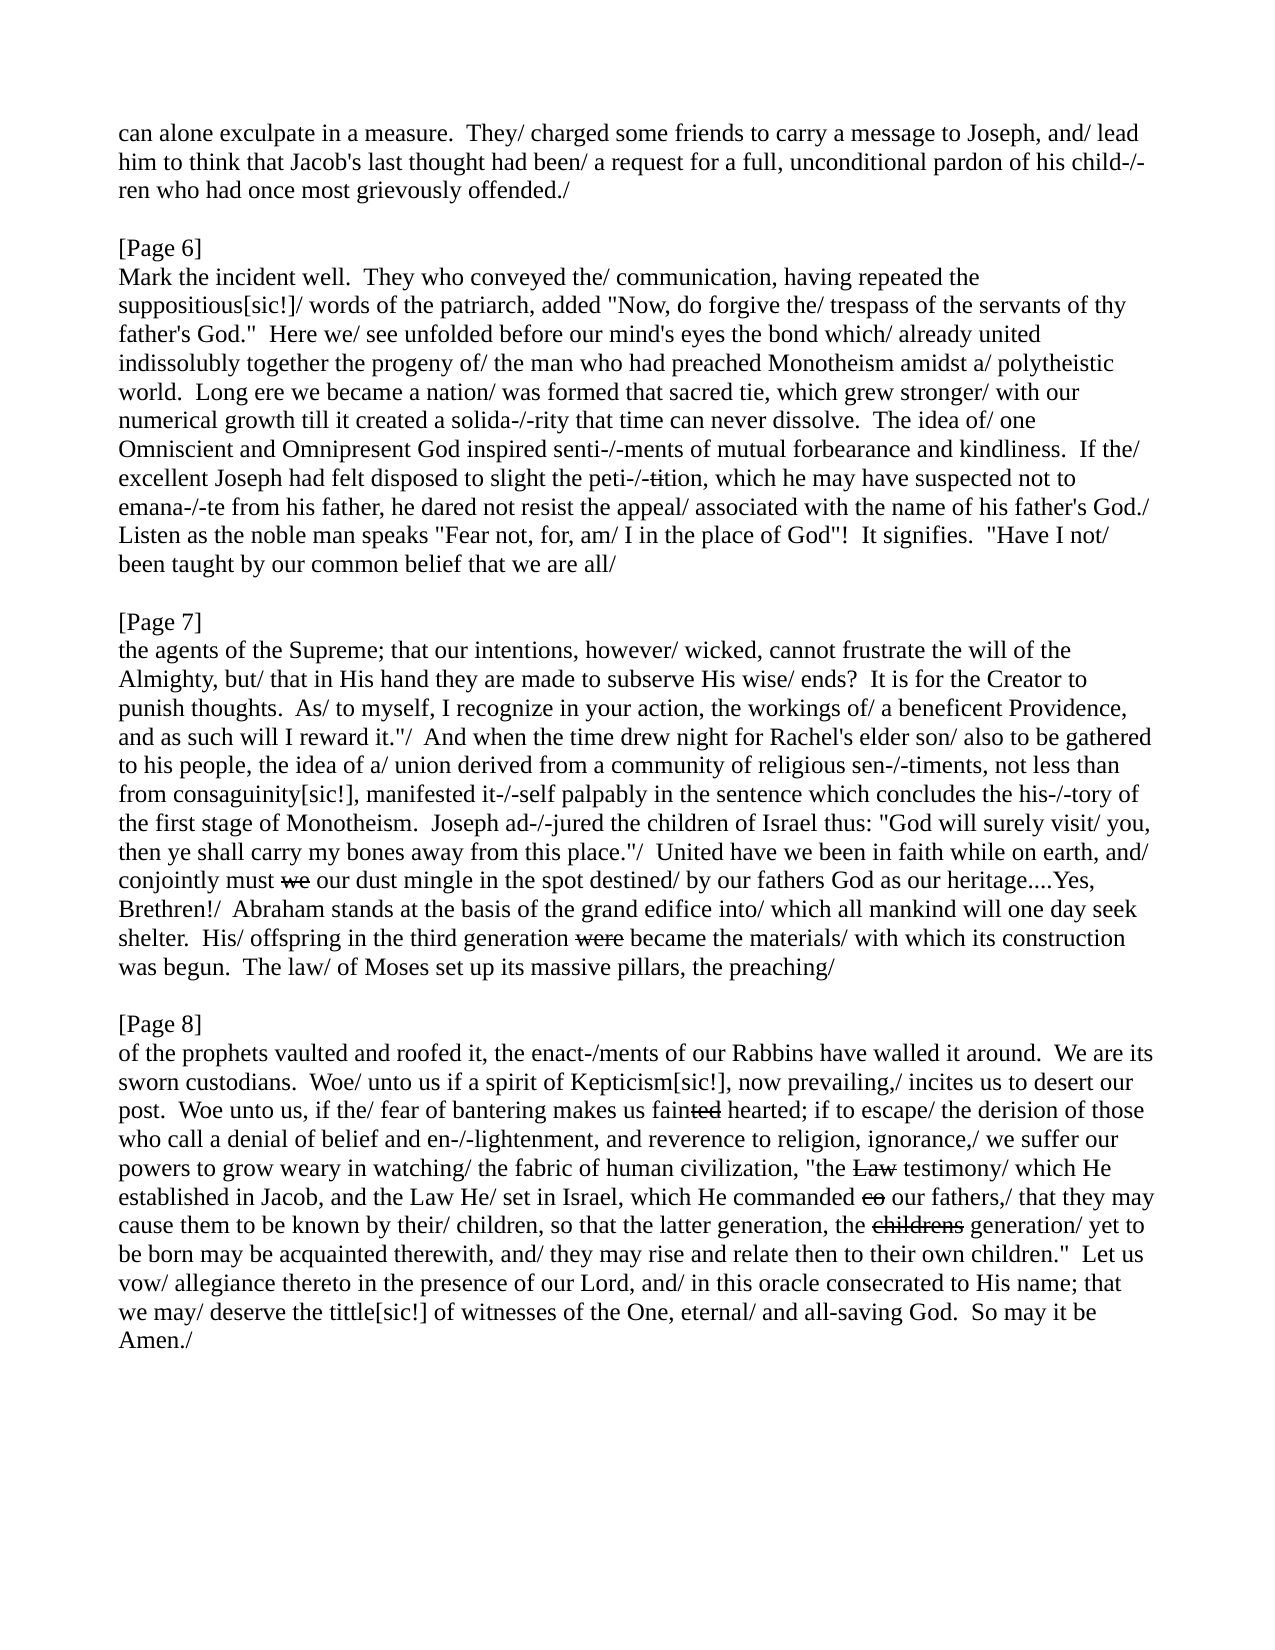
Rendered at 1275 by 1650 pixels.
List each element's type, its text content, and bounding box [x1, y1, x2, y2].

text [Page 8] [118, 1009, 1157, 1038]
text Mark the incident well. They who conveyed the/ communication, having repeated the suppositious[sic!]/ words of the patriarch, added "Now, do forgive the/ trespass of the servants of thy father's God." Here we/ see unfolded before our mind's eyes the bond which/ already united indissolubly together the progeny of/ the man who had preached Monotheism amidst a/ polytheistic world. Long ere we became a nation/ was formed that sacred tie, which grew stronger/ with our numerical growth till it created a solida-/-rity that time can never dissolve. The idea of/ one Omniscient and Omnipresent God inspired senti-/-ments of mutual forbearance and kindliness. If the/ excellent Joseph had felt disposed to slight the peti-/-tition, which he may have suspected not to emana-/-te from his father, he dared not resist the appeal/ associated with the name of his father's God./ Listen as the noble man speaks "Fear not, for, am/ I in the place of God"! It signifies. "Have I not/ been taught by our common belief that we are all/ [118, 262, 1157, 578]
text the agents of the Supreme; that our intentions, however/ wicked, cannot frustrate the will of the Almighty, but/ that in His hand they are made to subserve His wise/ ends? It is for the Creator to punish thoughts. As/ to myself, I recognize in your action, the workings of/ a beneficent Providence, and as such will I reward it."/ And when the time drew night for Rachel's elder son/ also to be gathered to his people, the idea of a/ union derived from a community of religious sen-/-timents, not less than from consaguinity[sic!], manifested it-/-self palpably in the sentence which concludes the his-/-tory of the first stage of Monotheism. Joseph ad-/-jured the children of Israel thus: "God will surely visit/ you, then ye shall carry my bones away from this place."/ United have we been in faith while on earth, and/ conjointly must we our dust mingle in the spot destined/ by our fathers God as our heritage....Yes, Brethren!/ Abraham stands at the basis of the grand edifice into/ which all mankind will one day seek shelter. His/ offspring in the third generation were became the materials/ with which its construction was begun. The law/ of Moses set up its massive pillars, the preaching/ [118, 636, 1157, 981]
text of the prophets vaulted and roofed it, the enact-/ments of our Rabbins have walled it around. We are its sworn custodians. Woe/ unto us if a spirit of Kepticism[sic!], now prevailing,/ incites us to desert our post. Woe unto us, if the/ fear of bantering makes us fainted hearted; if to escape/ the derision of those who call a denial of belief and en-/-lightenment, and reverence to religion, ignorance,/ we suffer our powers to grow weary in watching/ the fabric of human civilization, "the Law testimony/ which He established in Jacob, and the Law He/ set in Israel, which He commanded co our fathers,/ that they may cause them to be known by their/ children, so that the latter generation, the childrens generation/ yet to be born may be acquainted therewith, and/ they may rise and relate then to their own children." Let us vow/ allegiance thereto in the presence of our Lord, and/ in this oracle consecrated to His name; that we may/ deserve the tittle[sic!] of witnesses of the One, eternal/ and all-saving God. So may it be Amen./ [118, 1038, 1157, 1354]
text [Page 6] [118, 233, 1157, 262]
text [Page 7] [118, 607, 1157, 636]
text can alone exculpate in a measure. They/ charged some friends to carry a message to Joseph, and/ lead him to think that Jacob's last thought had been/ a request for a full, unconditional pardon of his child-/-ren who had once most grievously offended./ [118, 118, 1157, 204]
